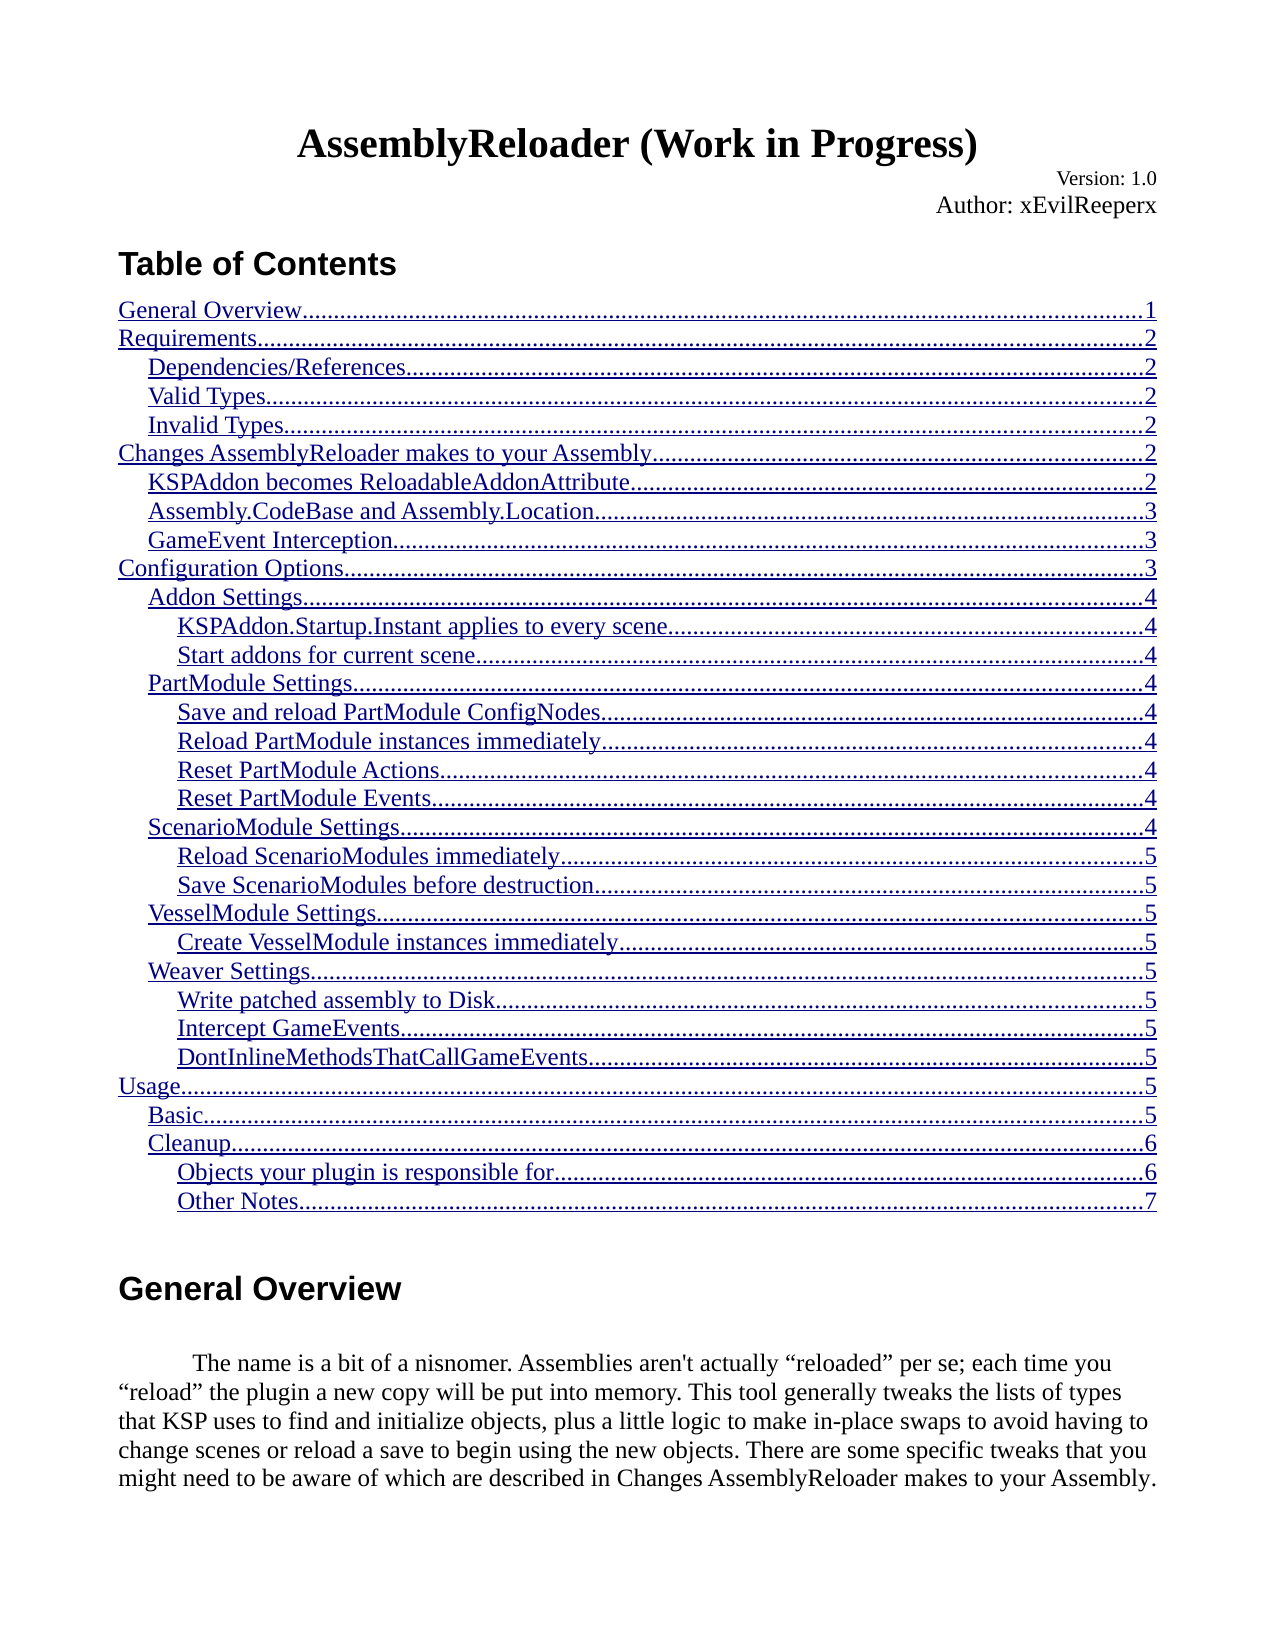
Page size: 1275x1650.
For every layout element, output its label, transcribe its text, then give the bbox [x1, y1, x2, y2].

text Write patched assembly to Disk 5 [177, 985, 1157, 1010]
text Author: xEvilReeperx [118, 190, 1157, 219]
text AssemblyReloader (Work in Progress) [118, 118, 1157, 166]
text Cleanup 6 [148, 1128, 1157, 1153]
text General Overview 1 [118, 295, 1157, 320]
text Save ScenarioModules before destruction 5 [177, 870, 1157, 895]
text Version: 1.0 [118, 166, 1157, 190]
text Start addons for current scene 4 [177, 640, 1157, 665]
text Create VesselModule instances immediately 5 [177, 927, 1157, 952]
text Other Notes 7 [177, 1186, 1157, 1211]
subtitle General Overview [118, 1268, 1157, 1307]
text PartModule Settings 4 [148, 668, 1157, 693]
text KSPAddon becomes ReloadableAddonAttribute 2 [148, 467, 1157, 492]
text Save and reload PartModule ConfigNodes 4 [177, 697, 1157, 722]
subtitle Table of Contents [118, 244, 1157, 282]
text Reset PartModule Events 4 [177, 783, 1157, 808]
text Weaver Settings 5 [148, 956, 1157, 981]
text Dependencies/References 2 [148, 352, 1157, 377]
text Changes AssemblyReloader makes to your Assembly 2 [118, 438, 1157, 463]
text Reset PartModule Actions 4 [177, 755, 1157, 780]
text Intercept GameEvents 5 [177, 1013, 1157, 1038]
text The name is a bit of a nisnomer. Assemblies aren't actually “reloaded” per se; each time you “reload” the plugin a new copy will be put into memory. This tool generally tweaks the lists of types that KSP uses to find and initialize objects, plus a little logic to make in-place swaps to avoid having to change scenes or reload a save to begin using the new objects. There are some specific tweaks that you might need to be aware of which are described in Changes AssemblyReloader makes to your Assembly. [118, 1348, 1157, 1492]
text Assembly.CodeBase and Assembly.Location 3 [148, 496, 1157, 521]
text Reload PartModule instances immediately 4 [177, 726, 1157, 751]
text GameEvent Interception 3 [148, 525, 1157, 550]
text DontInlineMethodsThatCallGameEvents 5 [177, 1042, 1157, 1067]
text Requirements 2 [118, 323, 1157, 348]
text Valid Types 2 [148, 381, 1157, 406]
text Objects your plugin is responsible for 6 [177, 1157, 1157, 1182]
text Invalid Types 2 [148, 410, 1157, 435]
text VesselModule Settings 5 [148, 898, 1157, 923]
text KSPAddon.Startup.Instant applies to every scene 4 [177, 611, 1157, 636]
text Addon Settings 4 [148, 582, 1157, 607]
text ScenarioModule Settings 4 [148, 812, 1157, 837]
text Basic 5 [148, 1100, 1157, 1125]
text Reload ScenarioModules immediately 5 [177, 841, 1157, 866]
text Usage 5 [118, 1071, 1157, 1096]
text Configuration Options 3 [118, 553, 1157, 578]
